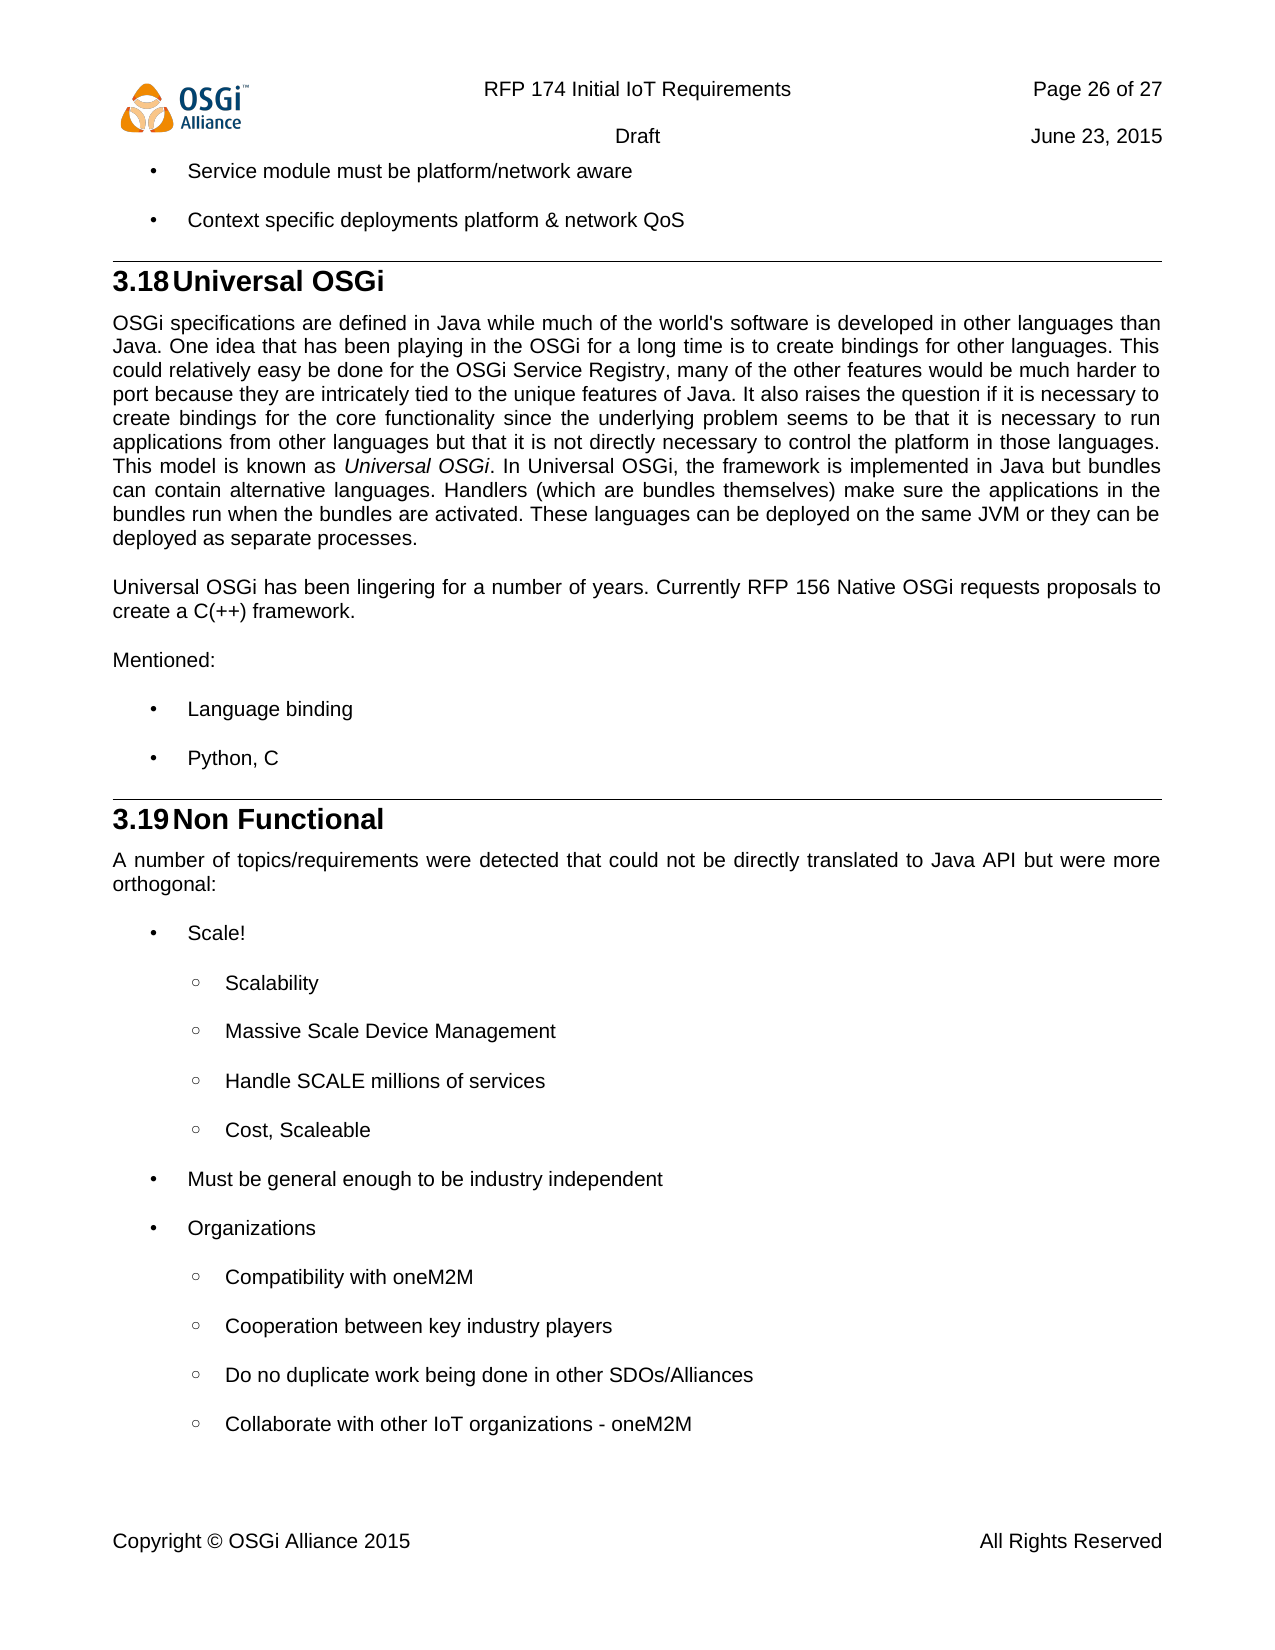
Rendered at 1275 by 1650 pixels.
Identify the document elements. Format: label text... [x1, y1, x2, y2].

text OSGi specifications are defined in Java while much of the world's software is developed in other languages than Java. One idea that has been playing in the OSGi for a long time is to create bindings for other languages. This could relatively easy be done for the OSGi Service Registry, many of the other features would be much harder to port because they are intricately tied to the unique features of Java. It also raises the question if it is necessary to create bindings for the core functionality since the underlying problem seems to be that it is necessary to run applications from other languages but that it is not directly necessary to control the platform in those languages. This model is known as Universal OSGi. In Universal OSGi, the framework is implemented in Java but bundles can contain alternative languages. Handlers (which are bundles themselves) make sure the applications in the bundles run when the bundles are activated. These languages can be deployed on the same JVM or they can be deployed as separate processes. [112, 310, 1162, 550]
list Python, C [150, 746, 1162, 770]
text A number of topics/requirements were detected that could not be directly translated to Java API but were more orthogonal: [112, 848, 1162, 896]
list Cost, Scaleable [187, 1117, 1162, 1142]
subtitle Non Functional [112, 800, 1162, 836]
list Cooperation between key industry players [187, 1314, 1162, 1338]
list Must be general enough to be industry independent [150, 1167, 1162, 1191]
list Organizations [150, 1216, 1162, 1240]
list Language binding [150, 697, 1162, 721]
list Service module must be platform/network aware [150, 159, 1162, 183]
list Do no duplicate work being done in other SDOs/Alliances [187, 1363, 1162, 1387]
list Scalability [187, 970, 1162, 994]
list Scale! [150, 921, 1162, 945]
list Handle SCALE millions of services [187, 1068, 1162, 1092]
list Massive Scale Device Management [187, 1019, 1162, 1043]
list Compatibility with oneM2M [187, 1265, 1162, 1289]
text Mentioned: [112, 648, 1162, 672]
list Context specific deployments platform & network QoS [150, 208, 1162, 232]
list Collaborate with other IoT organizations - oneM2M [187, 1412, 1162, 1436]
subtitle Universal OSGi [112, 262, 1162, 298]
text Universal OSGi has been lingering for a number of years. Currently RFP 156 Native OSGi requests proposals to create a C(++) framework. [112, 575, 1162, 623]
picture [113, 76, 257, 140]
